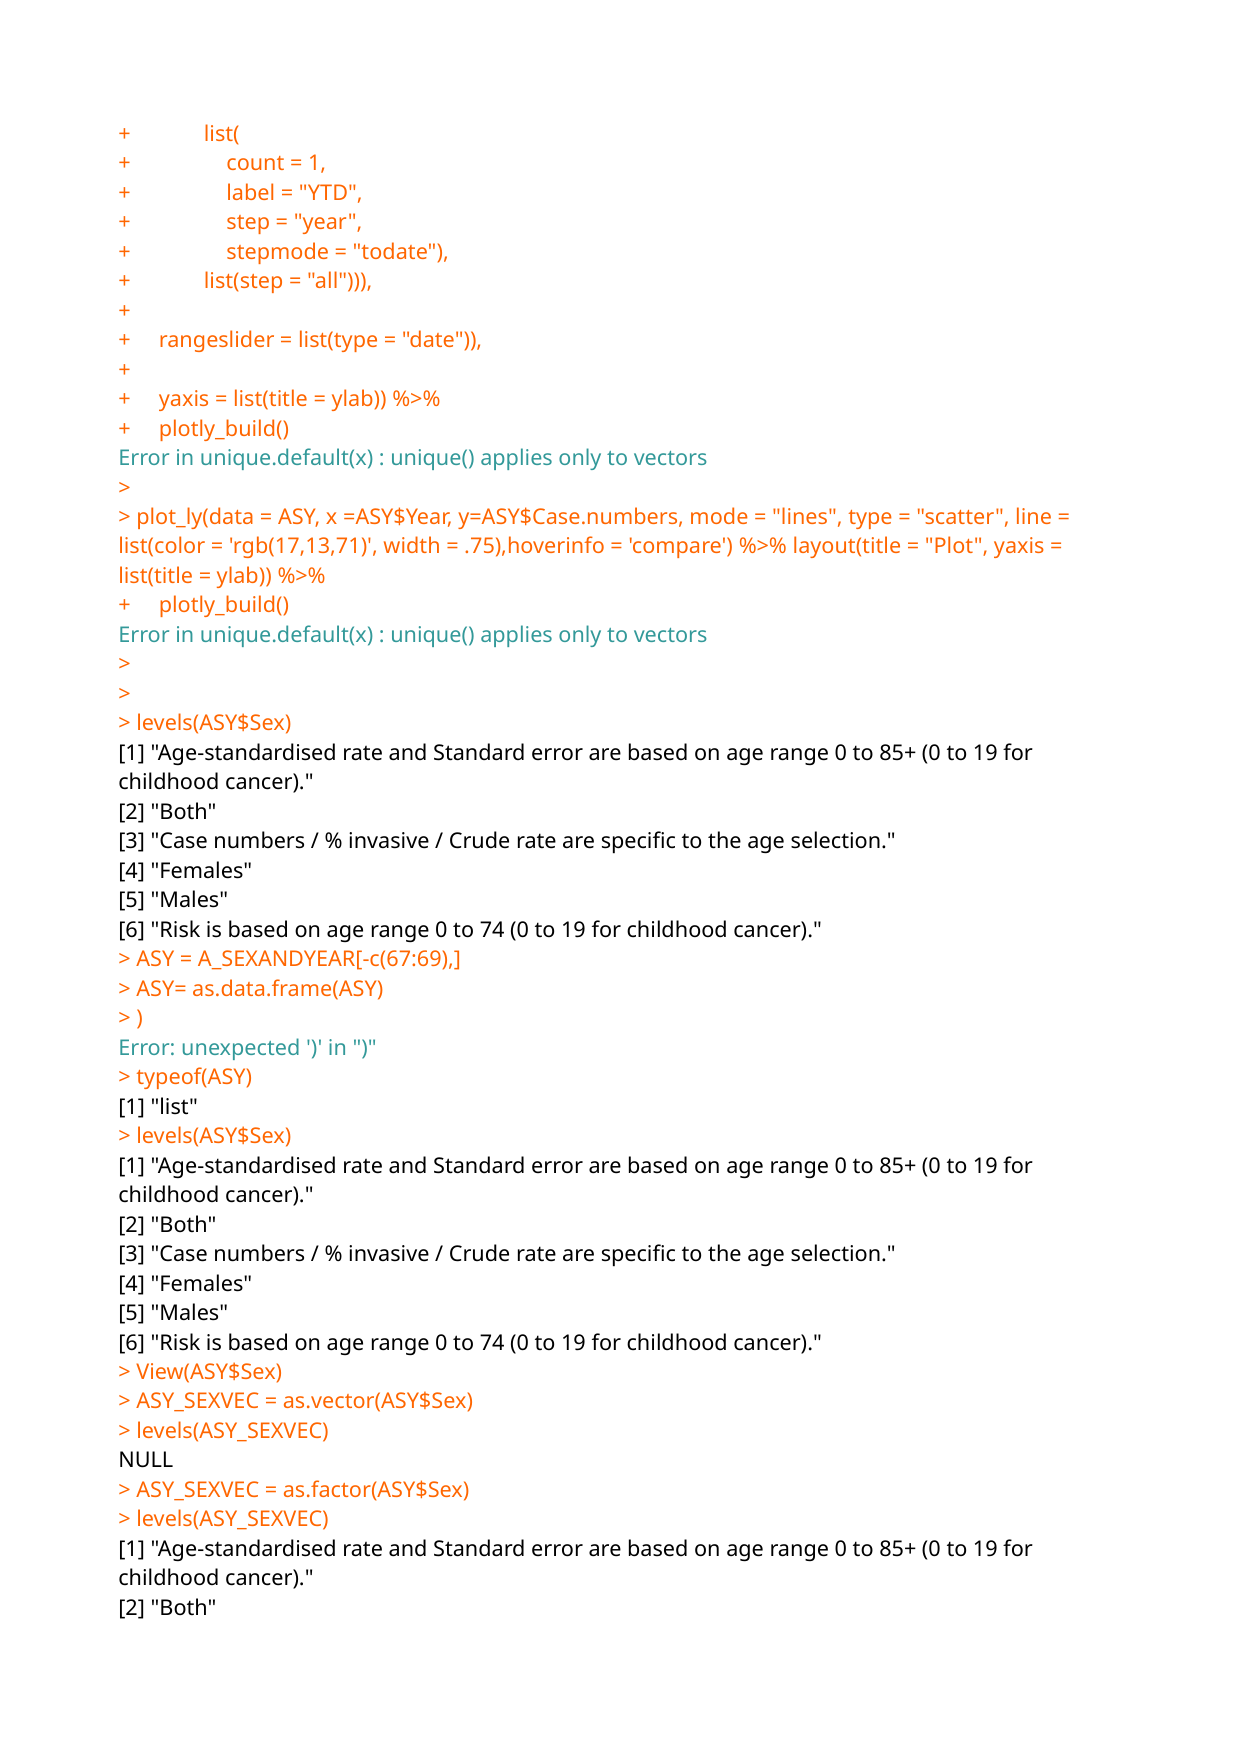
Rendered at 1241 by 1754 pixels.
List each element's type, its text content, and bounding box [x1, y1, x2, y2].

text > ASY = A_SEXANDYEAR[-c(67:69),] [118, 943, 1122, 973]
text > levels(ASY_SEXVEC) [118, 1415, 1122, 1445]
text > levels(ASY$Sex) [118, 708, 1122, 737]
text + label = "YTD", [118, 177, 1122, 207]
text [3] "Case numbers / % invasive / Crude rate are specific to the age selection." [118, 826, 1122, 855]
text > levels(ASY_SEXVEC) [118, 1504, 1122, 1533]
text [1] "list" [118, 1091, 1122, 1120]
text + [118, 295, 1122, 324]
text Error in unique.default(x) : unique() applies only to vectors [118, 619, 1122, 649]
text [2] "Both" [118, 1592, 1122, 1622]
text [4] "Females" [118, 855, 1122, 884]
text > plot_ly(data = ASY, x =ASY$Year, y=ASY$Case.numbers, mode = "lines", type = "scatter", line = list(color = 'rgb(17,13,71)', width = .75),hoverinfo = 'compare') %>% layout(title = "Plot", yaxis = list(title = ylab)) %>% [118, 501, 1122, 590]
text + [118, 354, 1122, 383]
text Error: unexpected ')' in ")" [118, 1032, 1122, 1061]
text > ASY= as.data.frame(ASY) [118, 973, 1122, 1002]
text [2] "Both" [118, 1209, 1122, 1238]
text > levels(ASY$Sex) [118, 1120, 1122, 1150]
text + rangeslider = list(type = "date")), [118, 324, 1122, 354]
text [1] "Age-standardised rate and Standard error are based on age range 0 to 85+ (0 to 19 for childhood cancer)." [118, 1150, 1122, 1209]
text [6] "Risk is based on age range 0 to 74 (0 to 19 for childhood cancer)." [118, 914, 1122, 943]
text + plotly_build() [118, 413, 1122, 442]
text + step = "year", [118, 207, 1122, 236]
text > [118, 472, 1122, 501]
text + plotly_build() [118, 590, 1122, 619]
text > ASY_SEXVEC = as.factor(ASY$Sex) [118, 1474, 1122, 1504]
text + list( [118, 118, 1122, 148]
text [1] "Age-standardised rate and Standard error are based on age range 0 to 85+ (0 to 19 for childhood cancer)." [118, 737, 1122, 796]
text + stepmode = "todate"), [118, 236, 1122, 266]
text + yaxis = list(title = ylab)) %>% [118, 383, 1122, 413]
text + list(step = "all"))), [118, 266, 1122, 295]
text [1] "Age-standardised rate and Standard error are based on age range 0 to 85+ (0 to 19 for childhood cancer)." [118, 1533, 1122, 1592]
text [4] "Females" [118, 1268, 1122, 1297]
text [3] "Case numbers / % invasive / Crude rate are specific to the age selection." [118, 1238, 1122, 1268]
text [2] "Both" [118, 796, 1122, 826]
text > View(ASY$Sex) [118, 1356, 1122, 1386]
text [5] "Males" [118, 884, 1122, 914]
text > ) [118, 1002, 1122, 1032]
text + count = 1, [118, 148, 1122, 177]
text > [118, 678, 1122, 708]
text > ASY_SEXVEC = as.vector(ASY$Sex) [118, 1386, 1122, 1415]
text [6] "Risk is based on age range 0 to 74 (0 to 19 for childhood cancer)." [118, 1327, 1122, 1356]
text > [118, 649, 1122, 678]
text > typeof(ASY) [118, 1061, 1122, 1091]
text Error in unique.default(x) : unique() applies only to vectors [118, 442, 1122, 472]
text NULL [118, 1445, 1122, 1474]
text [5] "Males" [118, 1297, 1122, 1327]
